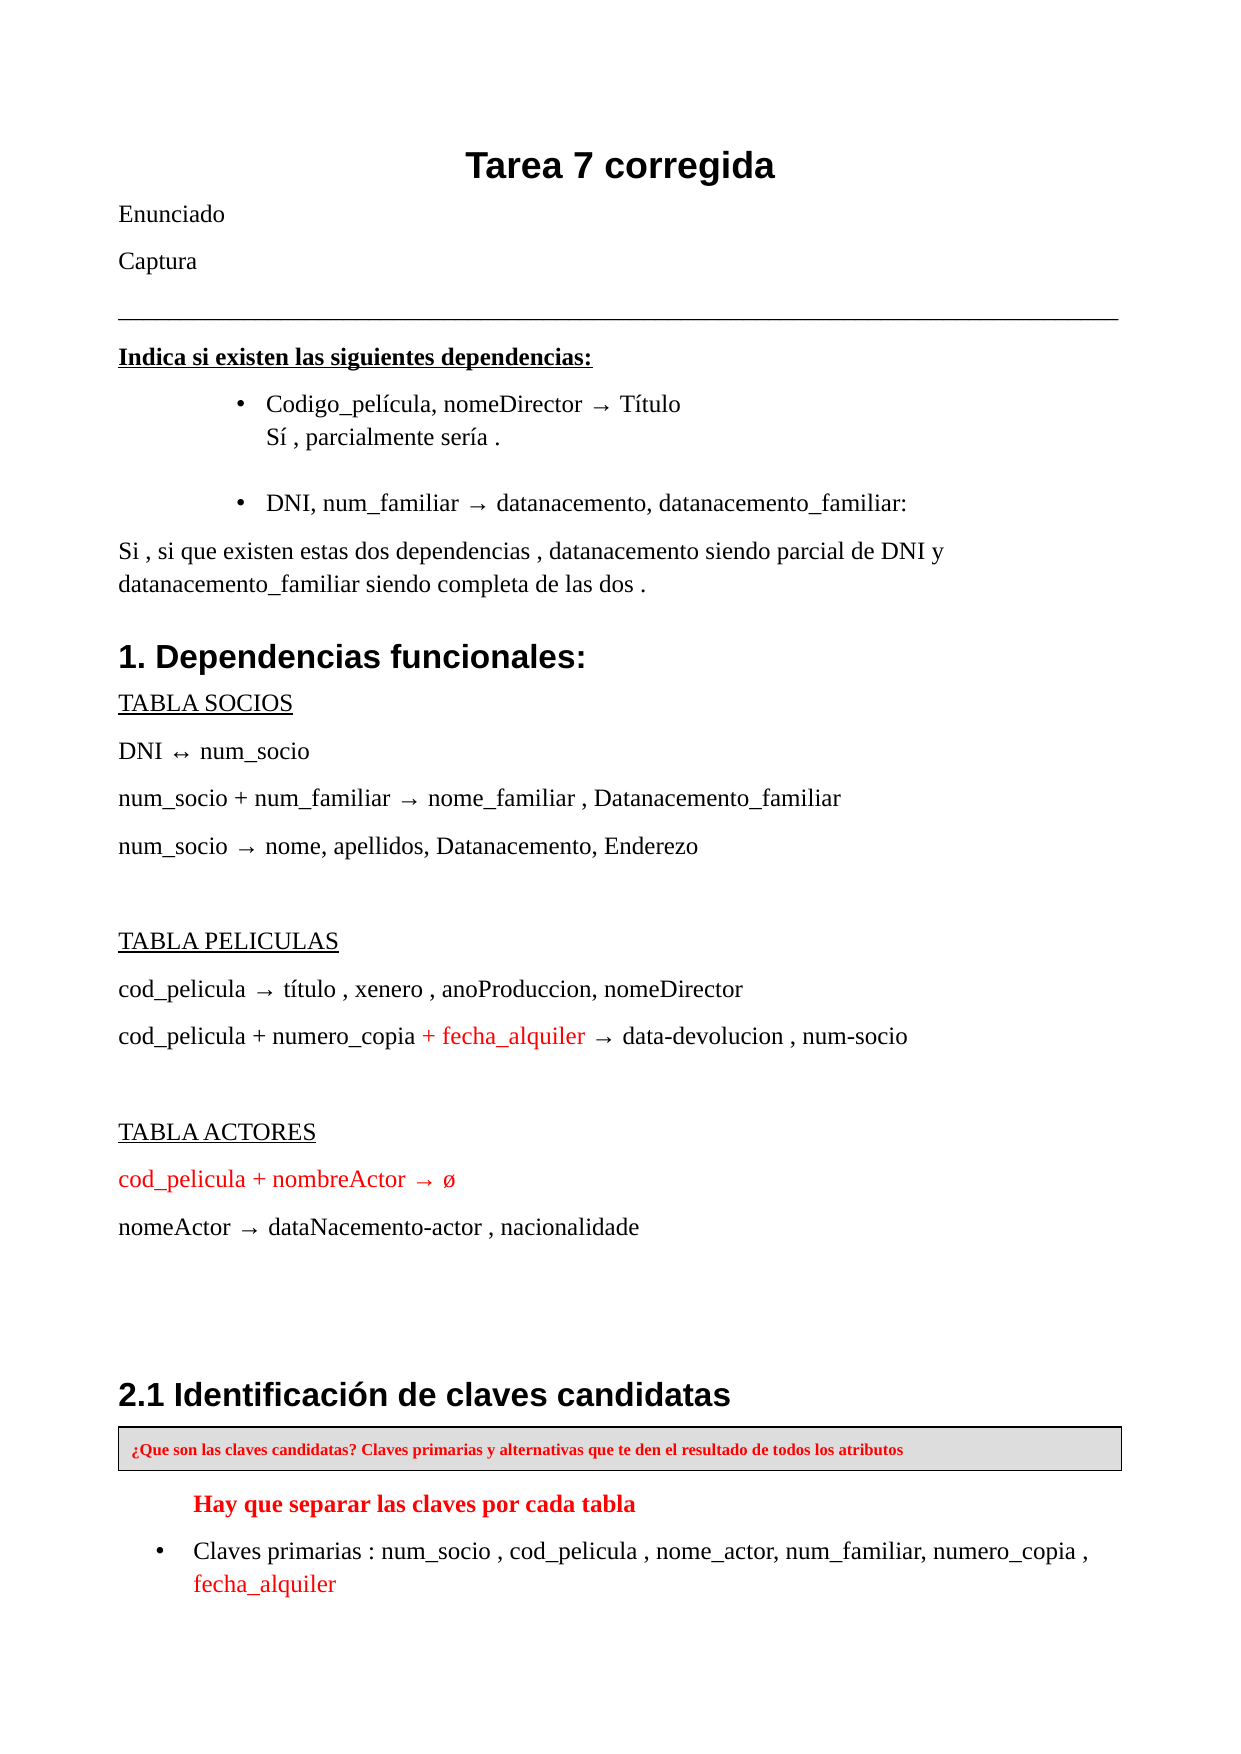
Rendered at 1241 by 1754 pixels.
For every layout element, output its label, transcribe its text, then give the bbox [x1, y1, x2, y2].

list DNI, num_familiar → datanacemento, datanacemento_familiar: [236, 488, 1122, 517]
subtitle 1. Dependencias funcionales: [118, 637, 1122, 676]
subtitle 2.1 Identificación de claves candidatas [118, 1376, 1122, 1414]
text DNI ↔ num_socio [118, 736, 1122, 764]
text num_socio → nome, apellidos, Datanacemento, Enderezo [118, 831, 1122, 860]
text cod_pelicula + nombreActor → ø [118, 1164, 1122, 1193]
list Codigo_película, nomeDirector → Título [236, 389, 1122, 418]
text ¿Que son las claves candidatas? Claves primarias y alternativas que te den el resultado de todos los atributos [119, 1428, 1121, 1470]
text TABLA ACTORES [118, 1117, 1122, 1145]
list Sí , parcialmente sería . [236, 422, 1122, 451]
text Si , si que existen estas dos dependencias , datanacemento siendo parcial de DNI y datanacemento_familiar siendo completa de las dos . [118, 536, 1122, 598]
text num_socio + num_familiar → nome_familiar , Datanacemento_familiar [118, 783, 1122, 812]
subtitle Tarea 7 corregida [118, 143, 1122, 186]
text TABLA SOCIOS [118, 688, 1122, 717]
text TABLA PELICULAS [118, 926, 1122, 955]
text cod_pelicula + numero_copia + fecha_alquiler → data-devolucion , num-socio [118, 1021, 1122, 1050]
text ________________________________________________________________________________ [118, 294, 1122, 323]
text nomeActor → dataNacemento-actor , nacionalidade [118, 1212, 1122, 1241]
list Hay que separar las claves por cada tabla [156, 1489, 1122, 1517]
text cod_pelicula → título , xenero , anoProduccion, nomeDirector [118, 974, 1122, 1003]
text Enunciado [118, 199, 1122, 227]
text Indica si existen las siguientes dependencias: [118, 342, 1122, 370]
list Claves primarias : num_socio , cod_pelicula , nome_actor, num_familiar, numero_copia , fecha_alquiler [156, 1536, 1122, 1598]
text Captura [118, 246, 1122, 275]
